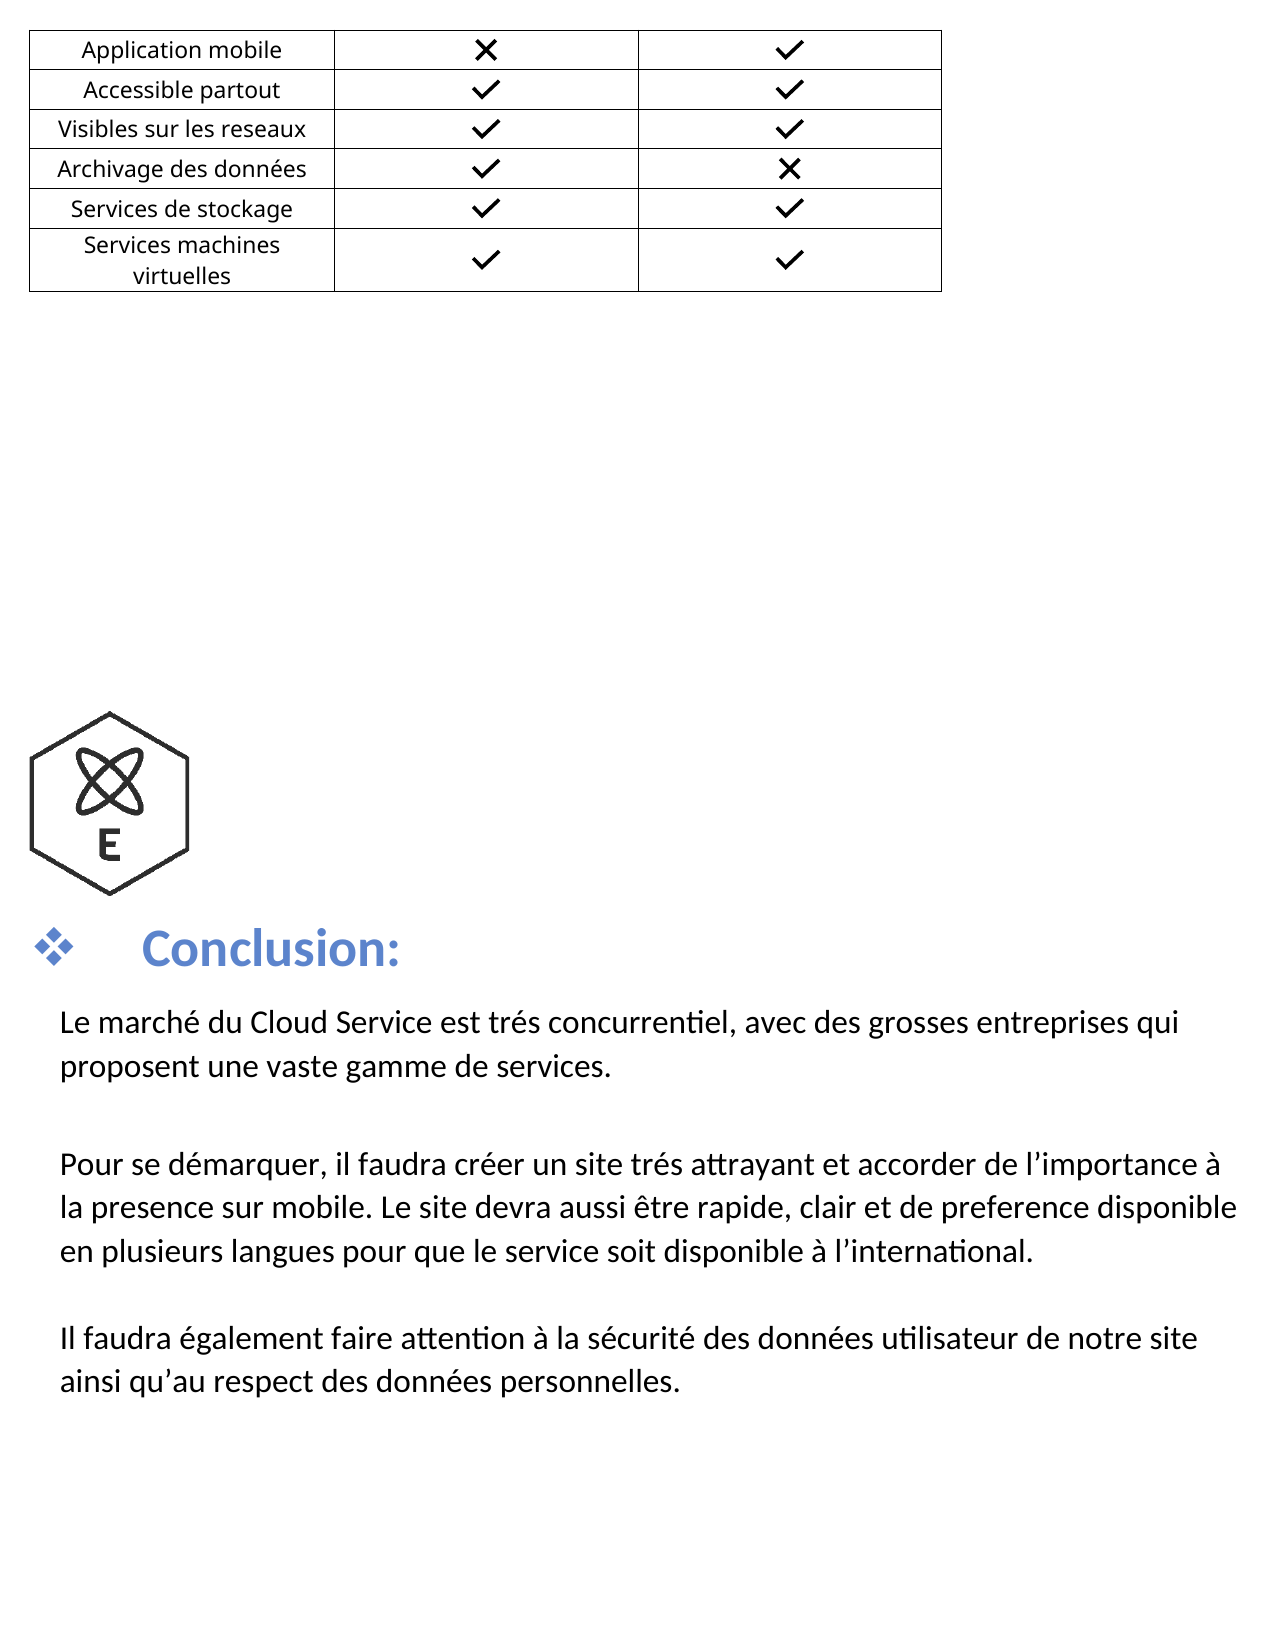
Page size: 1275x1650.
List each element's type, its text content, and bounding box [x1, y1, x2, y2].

table_cell Application mobile [30, 31, 334, 69]
text Pour se démarquer, il faudra créer un site trés attrayant et accorder de l’importance à la presence sur mobile. Le site devra aussi être rapide, clair et de preference disponible en plusieurs langues pour que le service soit disponible à l’international. Il faudra également faire attention à la sécurité des données utilisateur de notre site ainsi qu’au respect des données personnelles. [59, 1099, 1245, 1401]
table_cell [335, 70, 638, 109]
table_cell [639, 70, 941, 109]
table_cell [639, 31, 941, 69]
text Le marché du Cloud Service est trés concurrentiel, avec des grosses entreprises qui proposent une vaste gamme de services. [59, 1002, 1245, 1086]
table_cell [335, 189, 638, 227]
table_cell Archivage des données [30, 149, 334, 188]
table_cell [335, 149, 638, 188]
table_cell [639, 110, 941, 148]
table_cell Accessible partout [30, 70, 334, 109]
table_cell [639, 229, 941, 291]
list Conclusion: [29, 914, 1245, 980]
table_cell [335, 110, 638, 148]
table_cell [335, 31, 638, 69]
table_cell [639, 149, 941, 188]
table_cell Services de stockage [30, 189, 334, 227]
table_cell [639, 189, 941, 227]
table_cell Services machines virtuelles [30, 229, 334, 291]
table_cell Visibles sur les reseaux [30, 110, 334, 148]
table_cell [335, 229, 638, 291]
